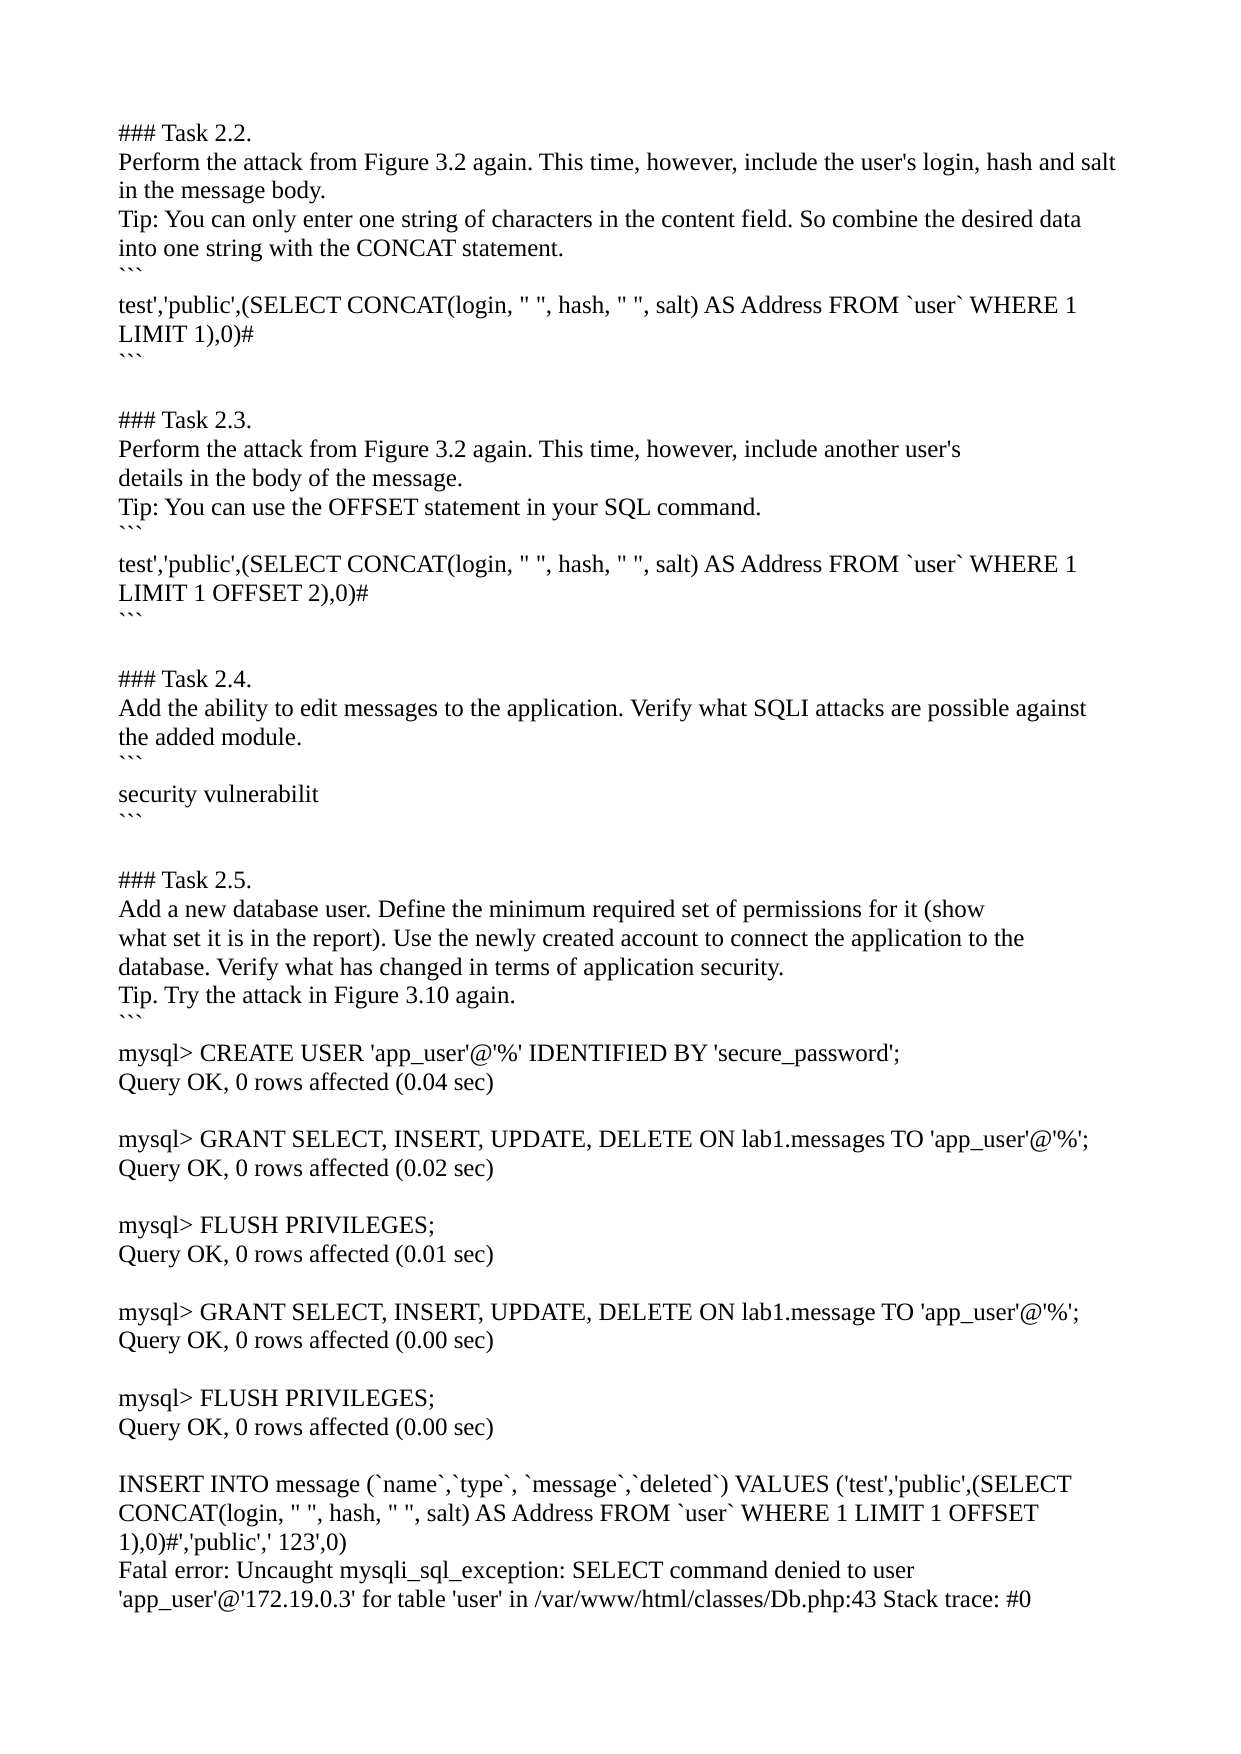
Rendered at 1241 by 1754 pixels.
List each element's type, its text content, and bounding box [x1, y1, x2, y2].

text ``` [118, 751, 1122, 779]
text ``` [118, 808, 1122, 837]
text ``` [118, 1009, 1122, 1038]
text Add a new database user. Define the minimum required set of permissions for it (show [118, 894, 1122, 923]
text mysql> CREATE USER 'app_user'@'%' IDENTIFIED BY 'secure_password'; [118, 1038, 1122, 1067]
text Query OK, 0 rows affected (0.00 sec) [118, 1412, 1122, 1441]
text what set it is in the report). Use the newly created account to connect the application to the database. Verify what has changed in terms of application security. [118, 923, 1122, 981]
text test','public',(SELECT CONCAT(login, " ", hash, " ", salt) AS Address FROM `user` WHERE 1 LIMIT 1 OFFSET 2),0)# [118, 549, 1122, 607]
text mysql> GRANT SELECT, INSERT, UPDATE, DELETE ON lab1.message TO 'app_user'@'%'; [118, 1297, 1122, 1326]
text Tip. Try the attack in Figure 3.10 again. [118, 981, 1122, 1009]
text ### Task 2.3. [118, 406, 1122, 434]
text Query OK, 0 rows affected (0.00 sec) [118, 1326, 1122, 1354]
text mysql> FLUSH PRIVILEGES; [118, 1211, 1122, 1239]
text mysql> FLUSH PRIVILEGES; [118, 1383, 1122, 1412]
text Perform the attack from Figure 3.2 again. This time, however, include another user's [118, 434, 1122, 463]
text Add the ability to edit messages to the application. Verify what SQLI attacks are possible against the added module. [118, 693, 1122, 751]
text ``` [118, 607, 1122, 636]
text Tip: You can use the OFFSET statement in your SQL command. [118, 492, 1122, 521]
text Tip: You can only enter one string of characters in the content field. So combine the desired data into one string with the CONCAT statement. [118, 204, 1122, 262]
text ``` [118, 262, 1122, 291]
text Query OK, 0 rows affected (0.04 sec) [118, 1067, 1122, 1096]
text test','public',(SELECT CONCAT(login, " ", hash, " ", salt) AS Address FROM `user` WHERE 1 LIMIT 1),0)# [118, 291, 1122, 348]
text details in the body of the message. [118, 463, 1122, 492]
text Query OK, 0 rows affected (0.02 sec) [118, 1153, 1122, 1182]
text ``` [118, 521, 1122, 549]
text Query OK, 0 rows affected (0.01 sec) [118, 1239, 1122, 1268]
text ### Task 2.5. [118, 866, 1122, 894]
text ### Task 2.2. [118, 118, 1122, 147]
text ### Task 2.4. [118, 664, 1122, 693]
text security vulnerabilit [118, 779, 1122, 808]
text Perform the attack from Figure 3.2 again. This time, however, include the user's login, hash and salt in the message body. [118, 147, 1122, 204]
text mysql> GRANT SELECT, INSERT, UPDATE, DELETE ON lab1.messages TO 'app_user'@'%'; [118, 1124, 1122, 1153]
text ``` [118, 348, 1122, 377]
text INSERT INTO message (`name`,`type`, `message`,`deleted`) VALUES ('test','public',(SELECT CONCAT(login, " ", hash, " ", salt) AS Address FROM `user` WHERE 1 LIMIT 1 OFFSET 1),0)#','public',' 123',0) [118, 1469, 1122, 1556]
text Fatal error: Uncaught mysqli_sql_exception: SELECT command denied to user 'app_user'@'172.19.0.3' for table 'user' in /var/www/html/classes/Db.php:43 Stack trace: #0 [118, 1556, 1122, 1613]
